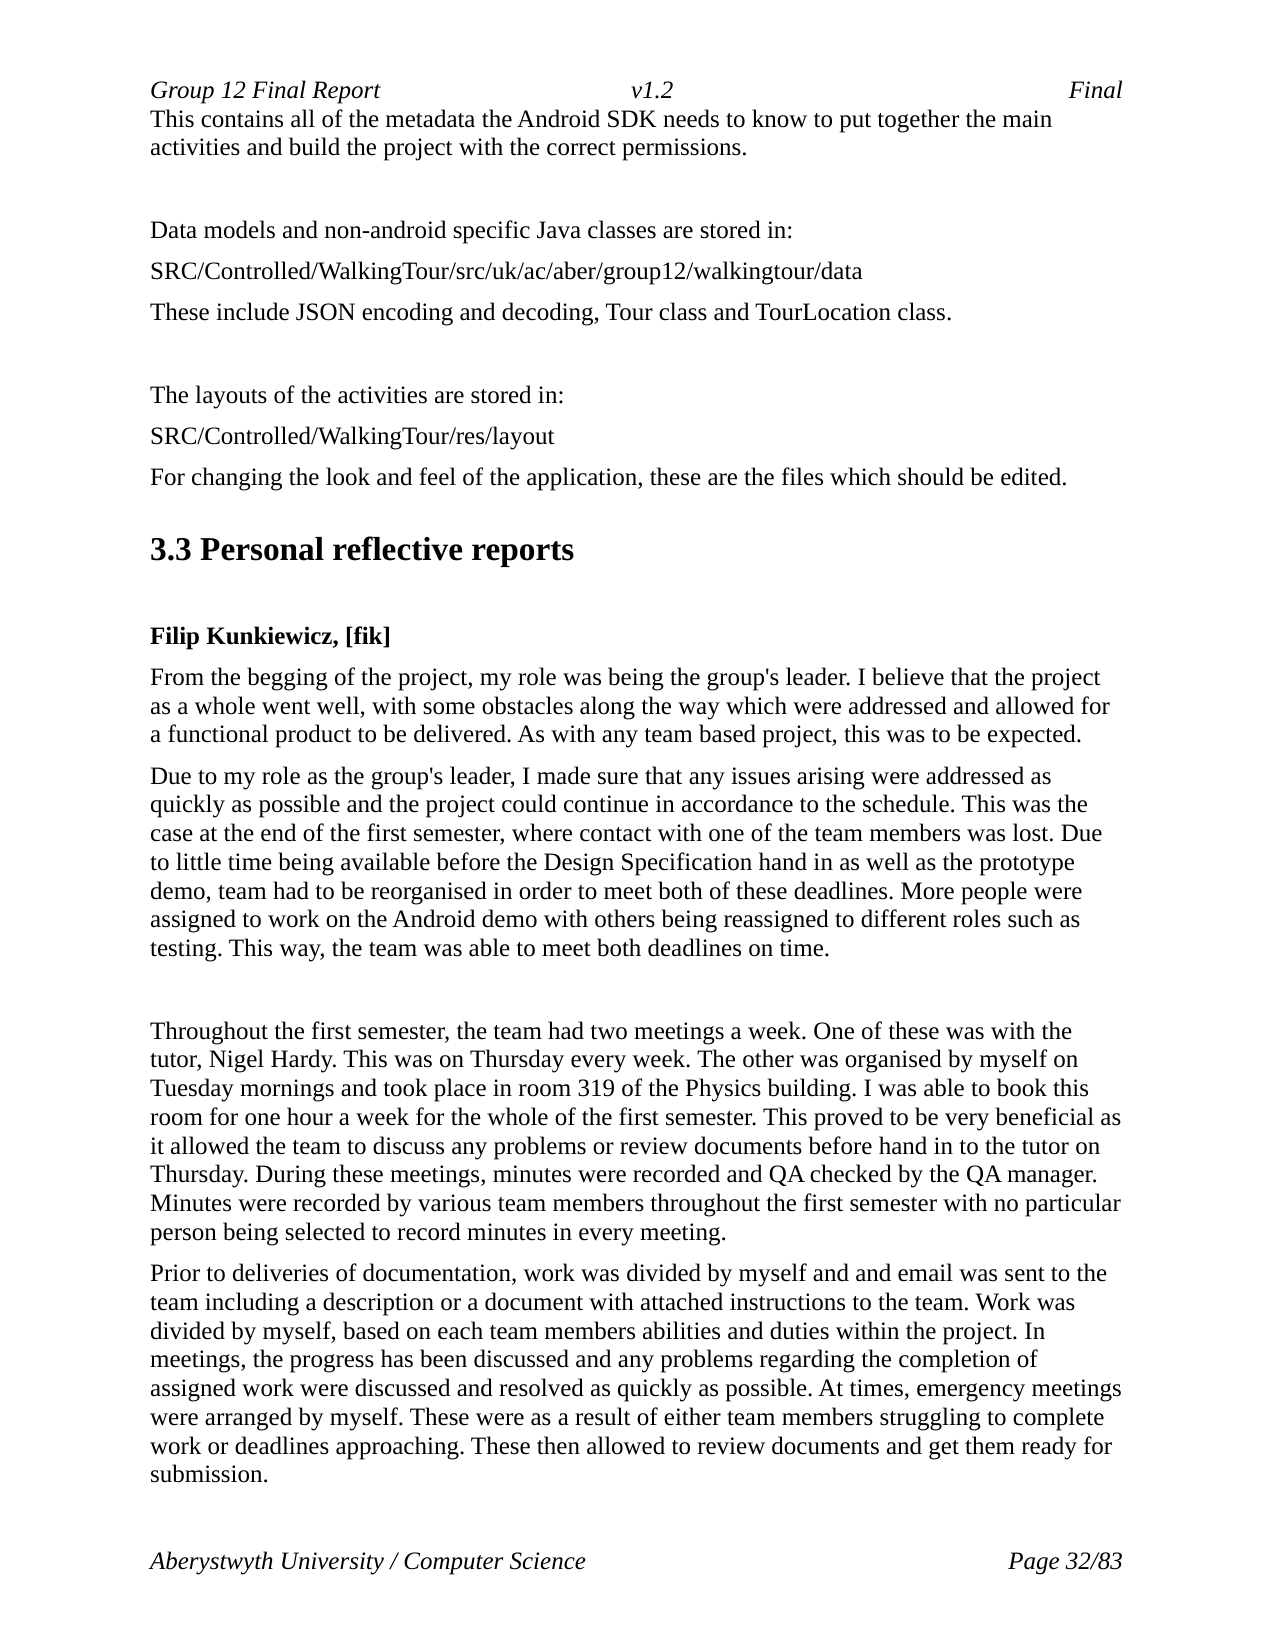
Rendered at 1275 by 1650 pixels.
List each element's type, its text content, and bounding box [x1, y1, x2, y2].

text Prior to deliveries of documentation, work was divided by myself and and email was sent to the team including a description or a document with attached instructions to the team. Work was divided by myself, based on each team members abilities and duties within the project. In meetings, the progress has been discussed and any problems regarding the completion of assigned work were discussed and resolved as quickly as possible. At times, emergency meetings were arranged by myself. These were as a result of either team members struggling to complete work or deadlines approaching. These then allowed to review documents and get them ready for submission. [150, 1258, 1125, 1488]
text SRC/Controlled/WalkingTour/src/uk/ac/aber/group12/walkingtour/data [150, 256, 1125, 285]
text From the begging of the project, my role was being the group's leader. I believe that the project as a whole went well, with some obstacles along the way which were addressed and allowed for a functional product to be delivered. As with any team based project, this was to be expected. [150, 662, 1125, 748]
text These include JSON encoding and decoding, Tour class and TourLocation class. [150, 297, 1125, 326]
text For changing the look and feel of the application, these are the files which should be edited. [150, 462, 1125, 491]
text Filip Kunkiewicz, [fik] [150, 621, 1125, 649]
text This contains all of the metadata the Android SDK needs to know to put together the main activities and build the project with the correct permissions. [150, 104, 1125, 161]
text SRC/Controlled/WalkingTour/res/layout [150, 421, 1125, 450]
text Due to my role as the group's leader, I made sure that any issues arising were addressed as quickly as possible and the project could continue in accordance to the schedule. This was the case at the end of the first semester, where contact with one of the team members was lost. Due to little time being available before the Design Specification hand in as well as the prototype demo, team had to be reorganised in order to meet both of these deadlines. More people were assigned to work on the Android demo with others being reassigned to different roles such as testing. This way, the team was able to meet both deadlines on time. [150, 761, 1125, 962]
subtitle 3.3 Personal reflective reports [150, 529, 1125, 567]
text Data models and non-android specific Java classes are stored in: [150, 215, 1125, 244]
text Throughout the first semester, the team had two meetings a week. One of these was with the tutor, Nigel Hardy. This was on Thursday every week. The other was organised by myself on Tuesday mornings and took place in room 319 of the Physics building. I was able to book this room for one hour a week for the whole of the first semester. This proved to be very beneficial as it allowed the team to discuss any problems or review documents before hand in to the tutor on Thursday. During these meetings, minutes were recorded and QA checked by the QA manager. Minutes were recorded by various team members throughout the first semester with no particular person being selected to record minutes in every meeting. [150, 1016, 1125, 1246]
text The layouts of the activities are stored in: [150, 380, 1125, 409]
